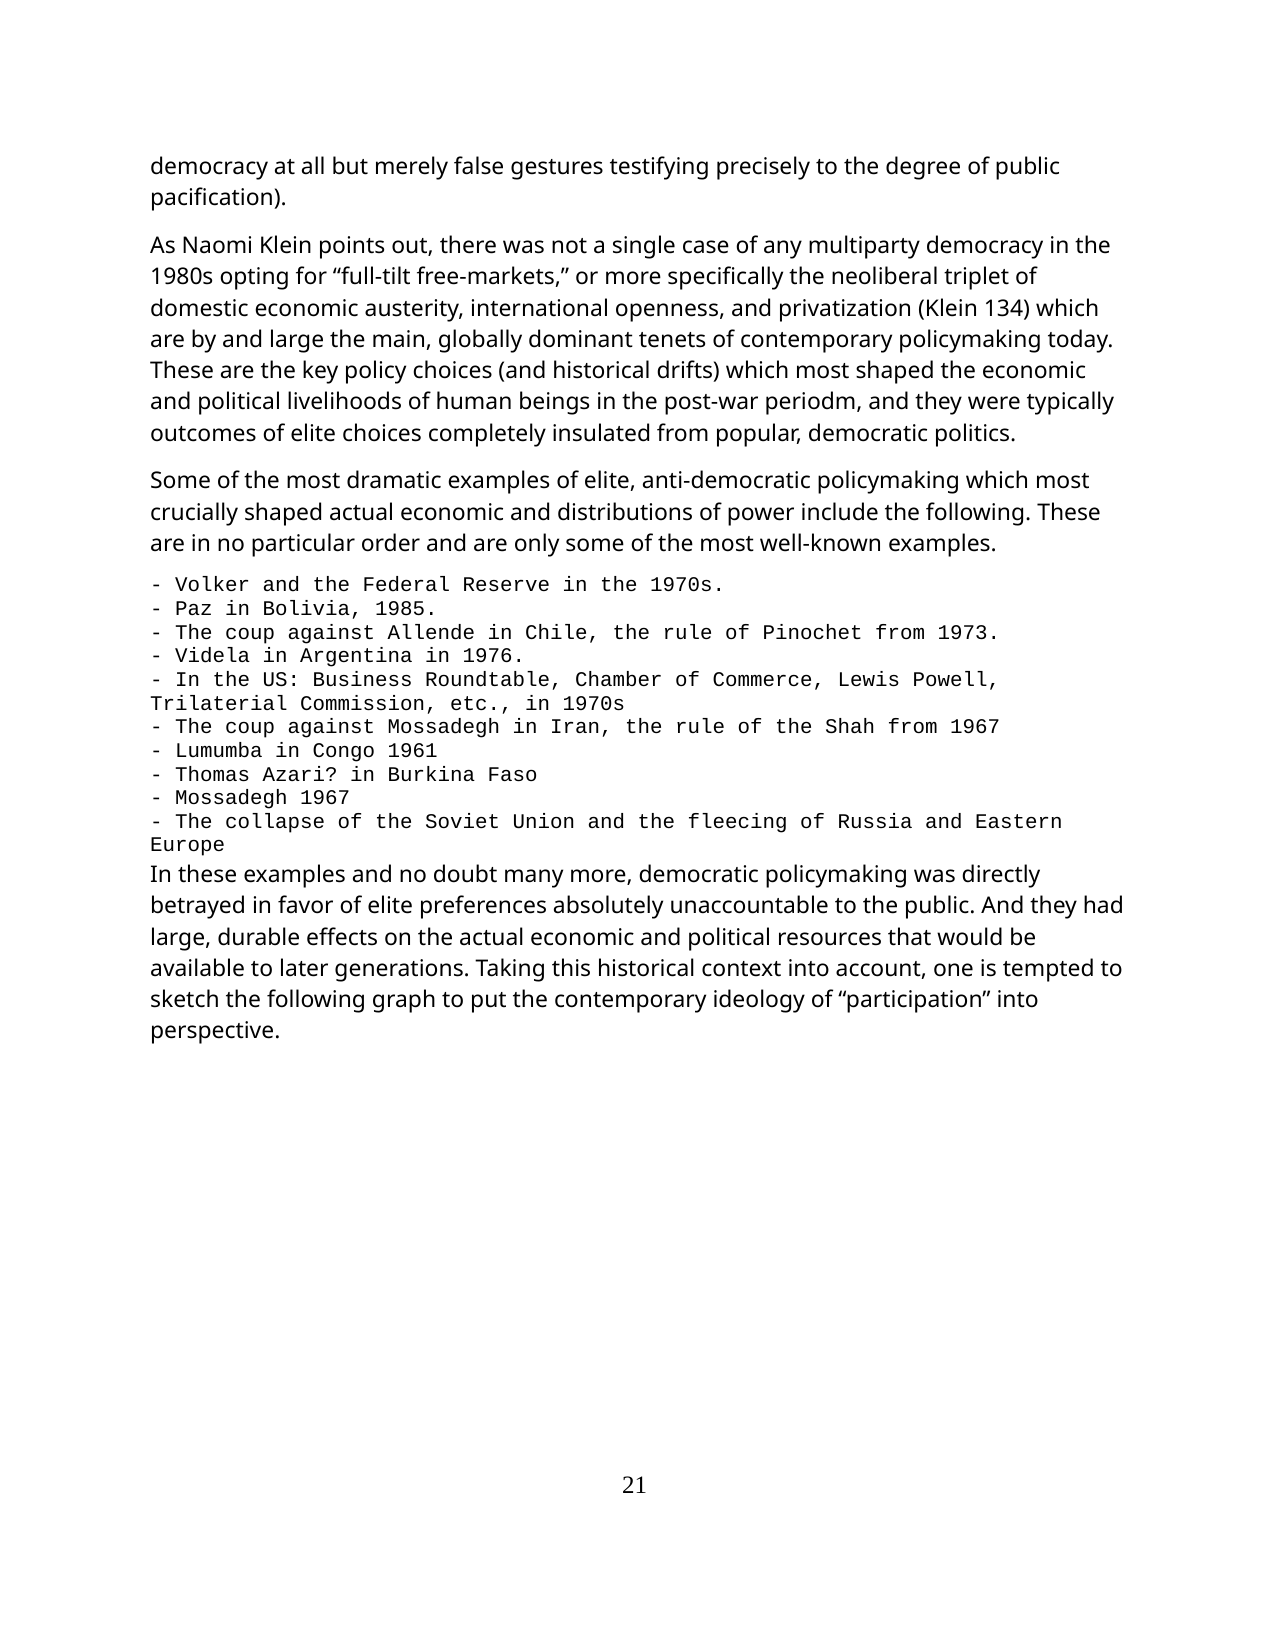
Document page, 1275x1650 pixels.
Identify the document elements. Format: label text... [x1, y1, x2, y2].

text In these examples and no doubt many more, democratic policymaking was directly betrayed in favor of elite preferences absolutely unaccountable to the public. And they had large, durable effects on the actual economic and political resources that would be available to later generations. Taking this historical context into account, one is tempted to sketch the following graph to put the contemporary ideology of “participation” into perspective. [150, 858, 1125, 1046]
text - The collapse of the Soviet Union and the fleecing of Russia and Eastern Europe [150, 811, 1125, 858]
text - Mossadegh 1967 [150, 787, 1125, 811]
text Some of the most dramatic examples of elite, anti-democratic policymaking which most crucially shaped actual economic and distributions of power include the following. These are in no particular order and are only some of the most well-known examples. [150, 464, 1125, 558]
text - Thomas Azari? in Burkina Faso [150, 763, 1125, 787]
text As Naomi Klein points out, there was not a single case of any multiparty democracy in the 1980s opting for “full-tilt free-markets,” or more specifically the neoliberal triplet of domestic economic austerity, international openness, and privatization (Klein 134) which are by and large the main, globally dominant tenets of contemporary policymaking today. These are the key policy choices (and historical drifts) which most shaped the economic and political livelihoods of human beings in the post-war periodm, and they were typically outcomes of elite choices completely insulated from popular, democratic politics. [150, 229, 1125, 448]
text - Videla in Argentina in 1976. [150, 645, 1125, 669]
text - Paz in Bolivia, 1985. [150, 598, 1125, 622]
text - Lumumba in Congo 1961 [150, 740, 1125, 763]
text - In the US: Business Roundtable, Chamber of Commerce, Lewis Powell, Trilaterial Commission, etc., in 1970s [150, 669, 1125, 716]
text - Volker and the Federal Reserve in the 1970s. [150, 574, 1125, 598]
text - The coup against Mossadegh in Iran, the rule of the Shah from 1967 [150, 716, 1125, 740]
text - The coup against Allende in Chile, the rule of Pinochet from 1973. [150, 622, 1125, 645]
text democracy at all but merely false gestures testifying precisely to the degree of public pacification). [150, 150, 1125, 212]
